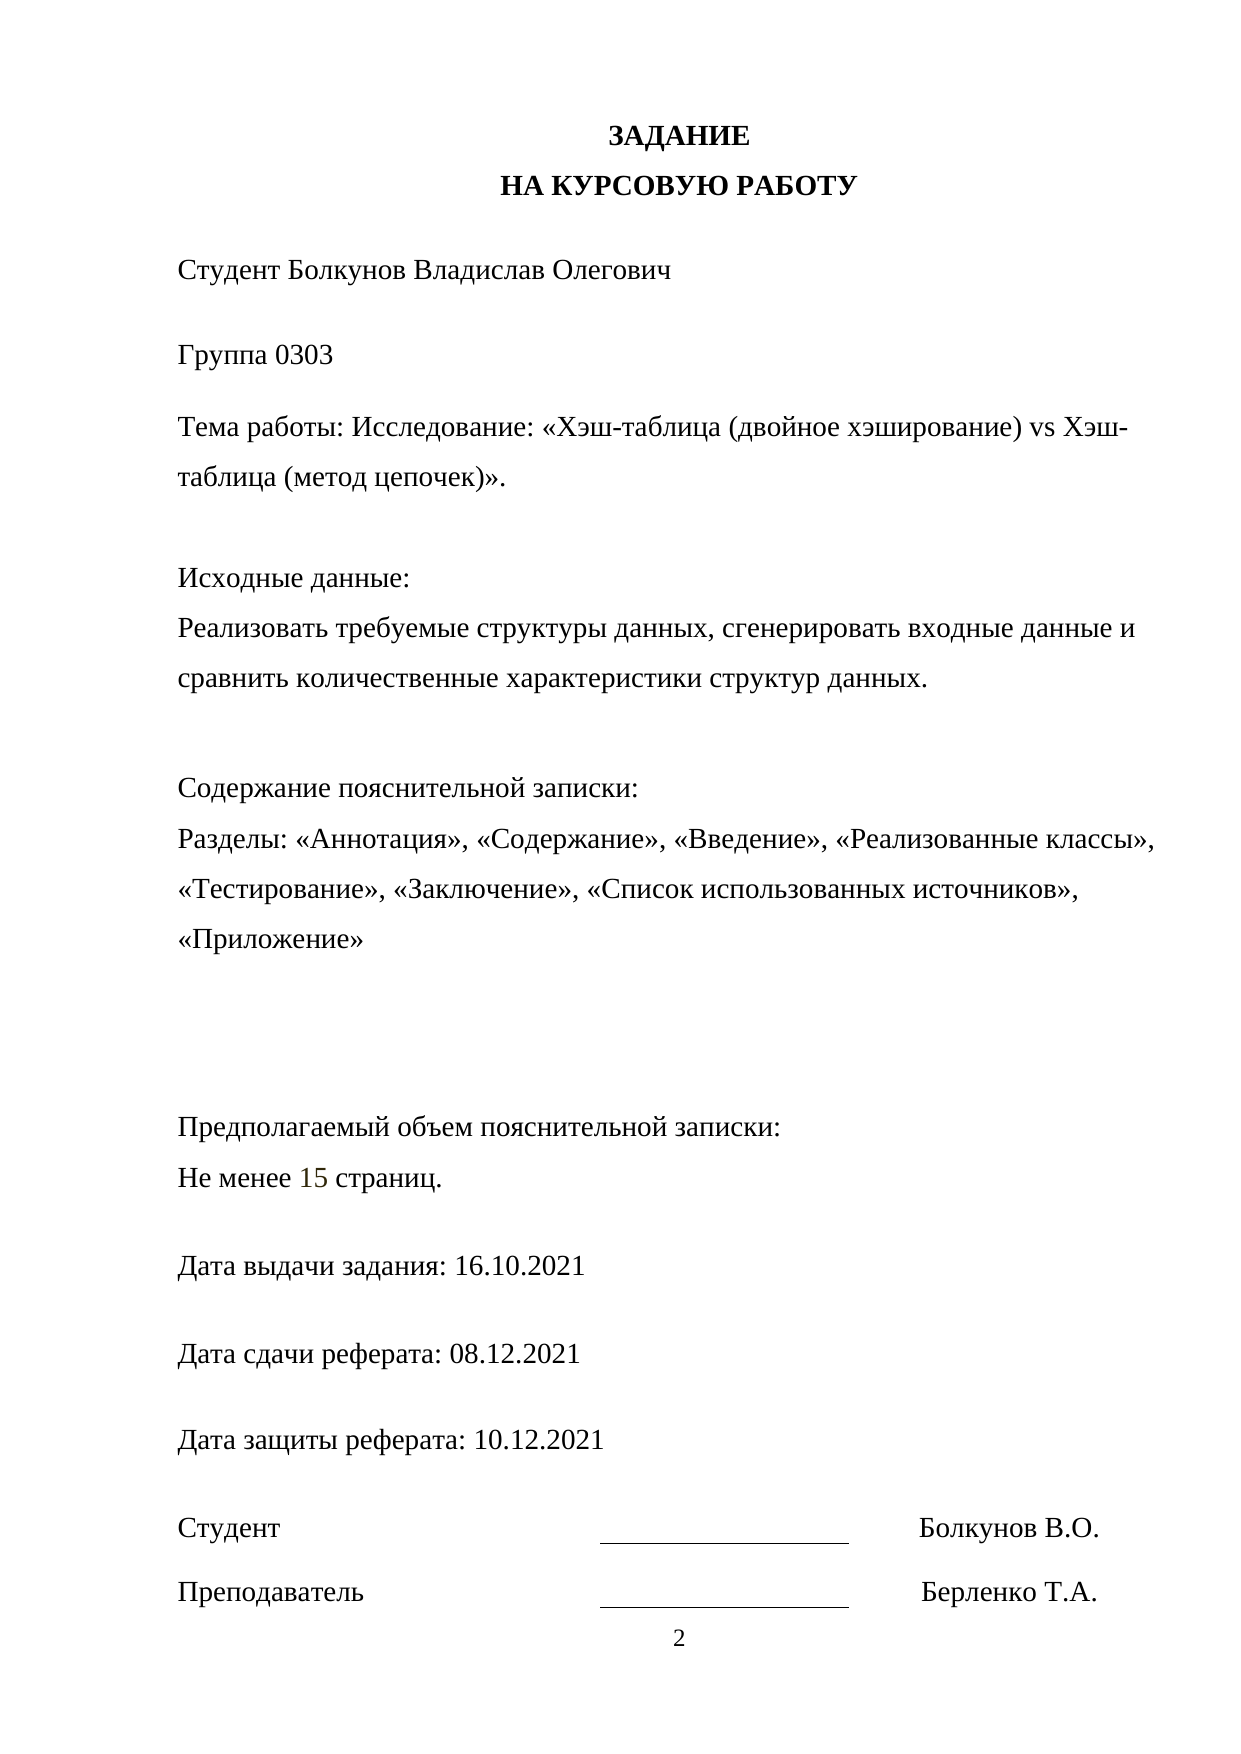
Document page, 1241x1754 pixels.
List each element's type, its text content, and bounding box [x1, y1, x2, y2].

table_cell Болкунов В.О. [849, 1479, 1170, 1543]
table_cell Дата сдачи реферата: 08.12.2021 [166, 1336, 1170, 1422]
text ЗАДАНИЕ [177, 118, 1181, 152]
table_cell Исходные данные: Реализовать требуемые структуры данных, сгенерировать входные данные и сравнить количественные характеристики структур данных. [166, 560, 1170, 770]
table_cell Группа 0303 [166, 338, 1170, 409]
table_cell Берленко Т.А. [849, 1543, 1170, 1607]
table_cell [600, 1479, 849, 1543]
table_header Студент Болкунов Владислав Олегович [166, 252, 1170, 337]
text на курсовую работу [177, 168, 1181, 202]
table_cell Тема работы: Исследование: «Хэш-таблица (двойное хэширование) vs Хэш-таблица (метод цепочек)». [166, 409, 1170, 560]
table_cell Преподаватель [166, 1543, 600, 1607]
table_cell Содержание пояснительной записки: Разделы: «Аннотация», «Содержание», «Введение», «Реализованные классы», «Тестирование», «Заключение», «Список использованных источников», «Приложение» [166, 770, 1170, 1109]
table_cell Дата выдачи задания: 16.10.2021 [166, 1248, 1170, 1336]
table_cell Дата защиты реферата: 10.12.2021 [166, 1422, 1170, 1479]
table_cell Предполагаемый объем пояснительной записки: Не менее 15 страниц. [166, 1110, 1170, 1248]
table_cell [600, 1544, 849, 1607]
table_cell Студент [166, 1479, 600, 1543]
